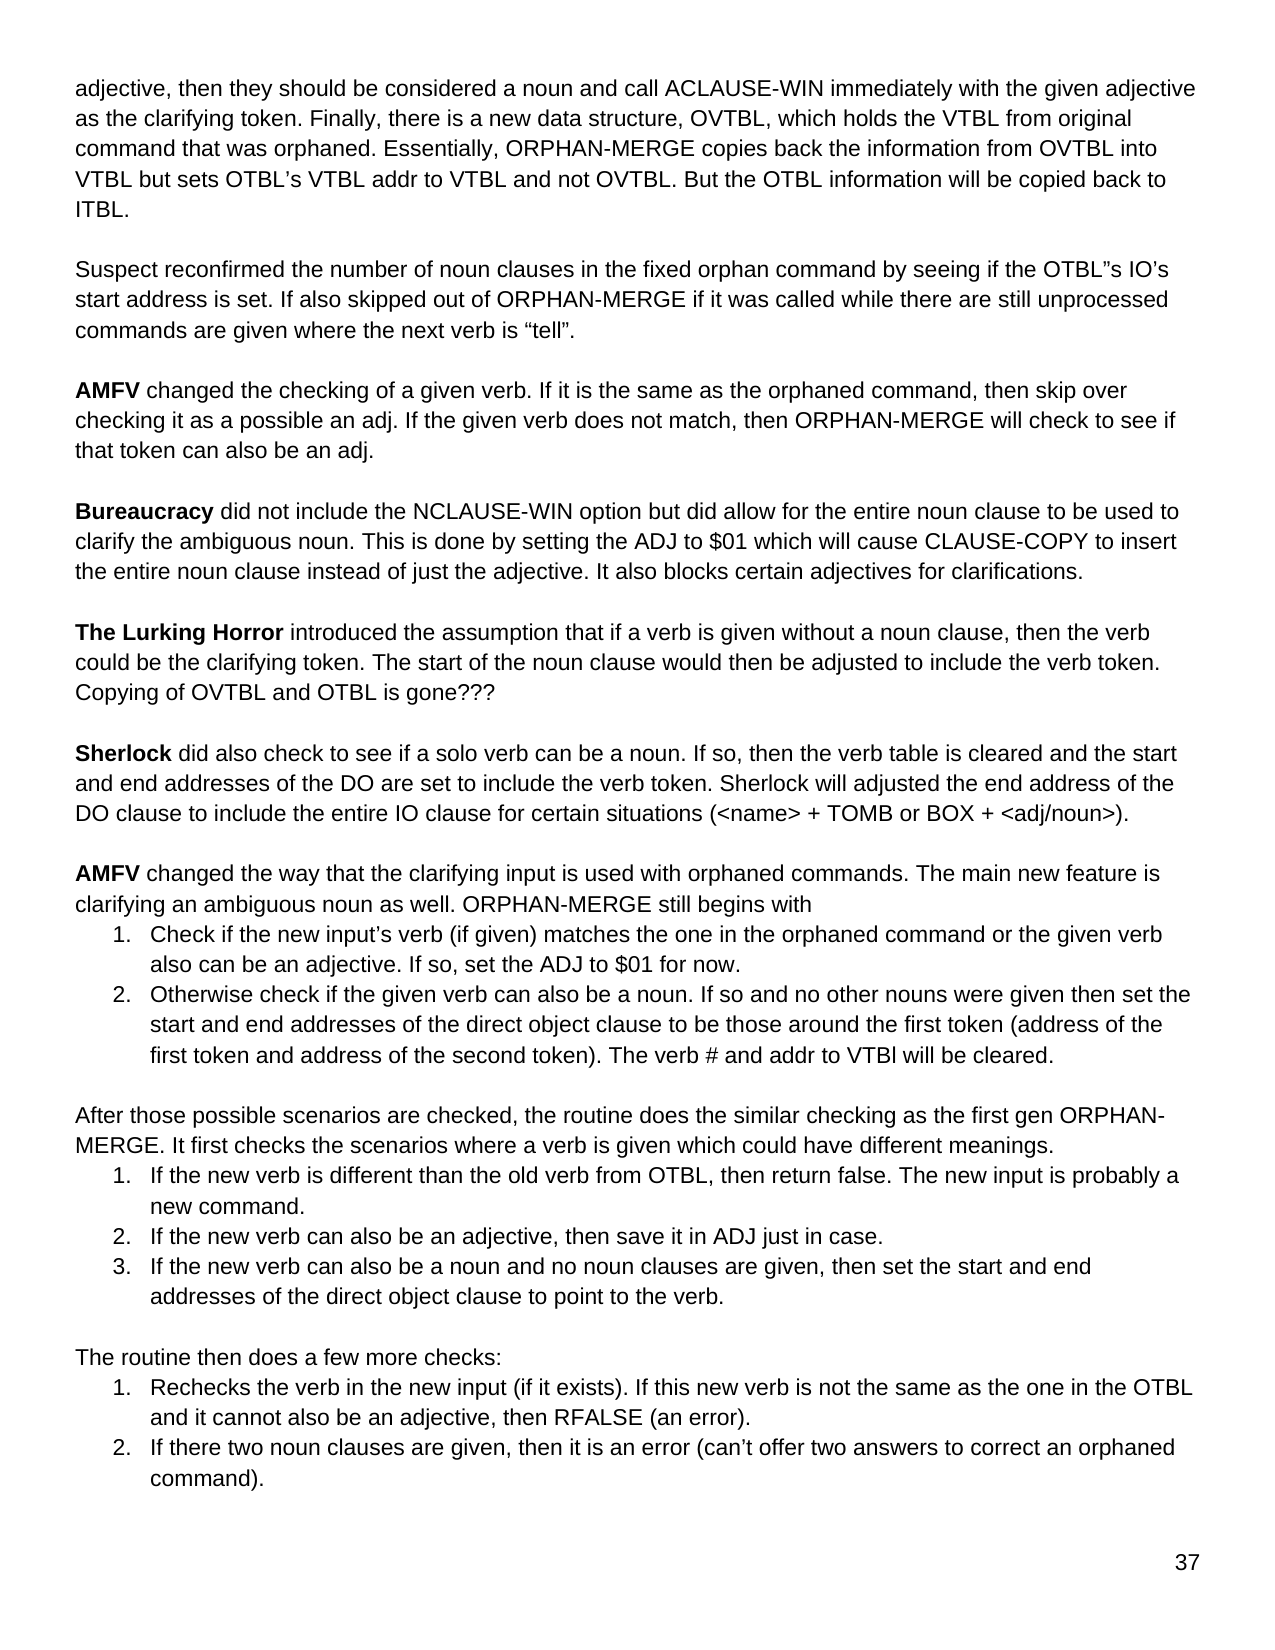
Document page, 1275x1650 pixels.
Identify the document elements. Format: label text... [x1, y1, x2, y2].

list If the new verb is different than the old verb from OTBL, then return false. The new input is probably a new command. [112, 1162, 1200, 1219]
list Rechecks the verb in the new input (if it exists). If this new verb is not the same as the one in the OTBL and it cannot also be an adjective, then RFALSE (an error). [112, 1374, 1200, 1431]
text Suspect reconfirmed the number of noun clauses in the fixed orphan command by seeing if the OTBL”s IO’s start address is set. If also skipped out of ORPHAN-MERGE if it was called while there are still unprocessed commands are given where the next verb is “tell”. [75, 256, 1200, 343]
text The routine then does a few more checks: [75, 1344, 1200, 1370]
list Otherwise check if the given verb can also be a noun. If so and no other nouns were given then set the start and end addresses of the direct object clause to be those around the first token (address of the first token and address of the second token). The verb # and addr to VTBl will be cleared. [112, 981, 1200, 1068]
list If the new verb can also be an adjective, then save it in ADJ just in case. [112, 1223, 1200, 1249]
text Bureaucracy did not include the NCLAUSE-WIN option but did allow for the entire noun clause to be used to clarify the ambiguous noun. This is done by setting the ADJ to $01 which will cause CLAUSE-COPY to insert the entire noun clause instead of just the adjective. It also blocks certain adjectives for clarifications. [75, 498, 1200, 585]
text adjective, then they should be considered a noun and call ACLAUSE-WIN immediately with the given adjective as the clarifying token. Finally, there is a new data structure, OVTBL, which holds the VTBL from original command that was orphaned. Essentially, ORPHAN-MERGE copies back the information from OVTBL into VTBL but sets OTBL’s VTBL addr to VTBL and not OVTBL. But the OTBL information will be copied back to ITBL. [75, 75, 1200, 222]
list If the new verb can also be a noun and no noun clauses are given, then set the start and end addresses of the direct object clause to point to the verb. [112, 1253, 1200, 1310]
list If there two noun clauses are given, then it is an error (can’t offer two answers to correct an orphaned command). [112, 1434, 1200, 1491]
text Sherlock did also check to see if a solo verb can be a noun. If so, then the verb table is cleared and the start and end addresses of the DO are set to include the verb token. Sherlock will adjusted the end address of the DO clause to include the entire IO clause for certain situations (<name> + TOMB or BOX + <adj/noun>). [75, 739, 1200, 826]
text The Lurking Horror introduced the assumption that if a verb is given without a noun clause, then the verb could be the clarifying token. The start of the noun clause would then be adjusted to include the verb token. Copying of OVTBL and OTBL is gone??? [75, 619, 1200, 706]
text AMFV changed the checking of a given verb. If it is the same as the orphaned command, then skip over checking it as a possible an adj. If the given verb does not match, then ORPHAN-MERGE will check to see if that token can also be an adj. [75, 377, 1200, 464]
text After those possible scenarios are checked, the routine does the similar checking as the first gen ORPHAN-MERGE. It first checks the scenarios where a verb is given which could have different meanings. [75, 1102, 1200, 1159]
list Check if the new input’s verb (if given) matches the one in the orphaned command or the given verb also can be an adjective. If so, set the ADJ to $01 for now. [112, 921, 1200, 977]
text AMFV changed the way that the clarifying input is used with orphaned commands. The main new feature is clarifying an ambiguous noun as well. ORPHAN-MERGE still begins with [75, 860, 1200, 917]
